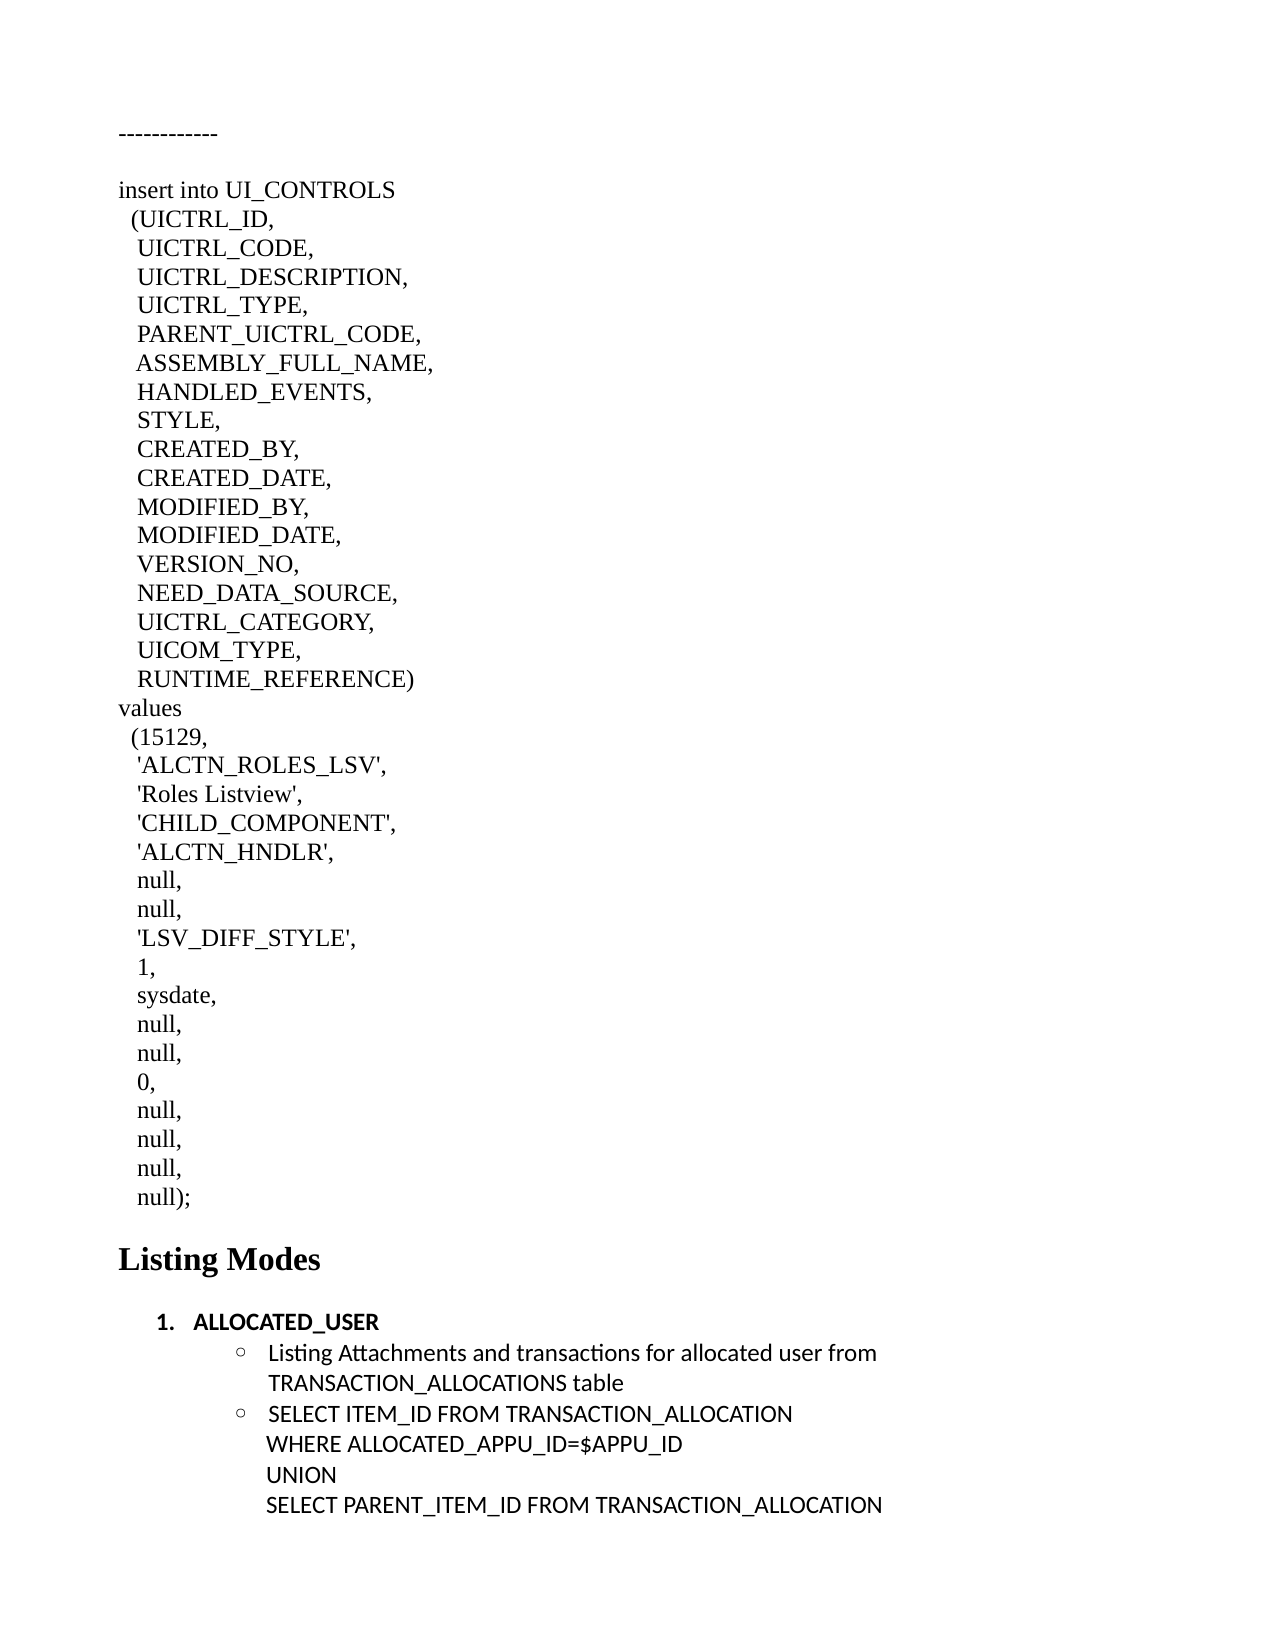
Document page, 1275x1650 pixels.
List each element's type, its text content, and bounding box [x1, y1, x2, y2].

text UICOM_TYPE, [118, 636, 1157, 664]
text null, [118, 1096, 1157, 1124]
text ASSEMBLY_FULL_NAME, [118, 348, 1157, 377]
text 'Roles Listview', [118, 779, 1157, 808]
text STYLE, [118, 406, 1157, 434]
text 'CHILD_COMPONENT', [118, 808, 1157, 837]
text 'ALCTN_HNDLR', [118, 837, 1157, 866]
text UICTRL_TYPE, [118, 291, 1157, 319]
text 'LSV_DIFF_STYLE', [118, 923, 1157, 952]
text (15129, [118, 722, 1157, 751]
text null, [118, 1009, 1157, 1038]
text null, [118, 1038, 1157, 1067]
text sysdate, [118, 981, 1157, 1009]
text UNION [118, 1459, 1157, 1489]
text 1, [118, 952, 1157, 981]
text 0, [118, 1067, 1157, 1096]
text HANDLED_EVENTS, [118, 377, 1157, 406]
text insert into UI_CONTROLS [118, 176, 1157, 204]
text values [118, 693, 1157, 722]
text UICTRL_CODE, [118, 233, 1157, 262]
text CREATED_BY, [118, 434, 1157, 463]
text null, [118, 1153, 1157, 1182]
text Listing Modes [118, 1239, 1157, 1278]
text null, [118, 894, 1157, 923]
text PARENT_UICTRL_CODE, [118, 319, 1157, 348]
text (UICTRL_ID, [118, 204, 1157, 233]
text VERSION_NO, [118, 549, 1157, 578]
text MODIFIED_BY, [118, 492, 1157, 521]
list ALLOCATED_USER [156, 1306, 1157, 1337]
text null); [118, 1182, 1157, 1211]
text null, [118, 866, 1157, 894]
text CREATED_DATE, [118, 463, 1157, 492]
text UICTRL_DESCRIPTION, [118, 262, 1157, 291]
text MODIFIED_DATE, [118, 521, 1157, 549]
text NEED_DATA_SOURCE, [118, 578, 1157, 607]
text null, [118, 1124, 1157, 1153]
text UICTRL_CATEGORY, [118, 607, 1157, 636]
list SELECT ITEM_ID FROM TRANSACTION_ALLOCATION [231, 1398, 1157, 1428]
text ------------ [118, 118, 1157, 147]
list Listing Attachments and transactions for allocated user from TRANSACTION_ALLOCATIONS table [231, 1337, 1157, 1398]
text WHERE ALLOCATED_APPU_ID=$APPU_ID [118, 1428, 1157, 1459]
text 'ALCTN_ROLES_LSV', [118, 751, 1157, 779]
text SELECT PARENT_ITEM_ID FROM TRANSACTION_ALLOCATION [118, 1489, 1157, 1520]
text RUNTIME_REFERENCE) [118, 664, 1157, 693]
